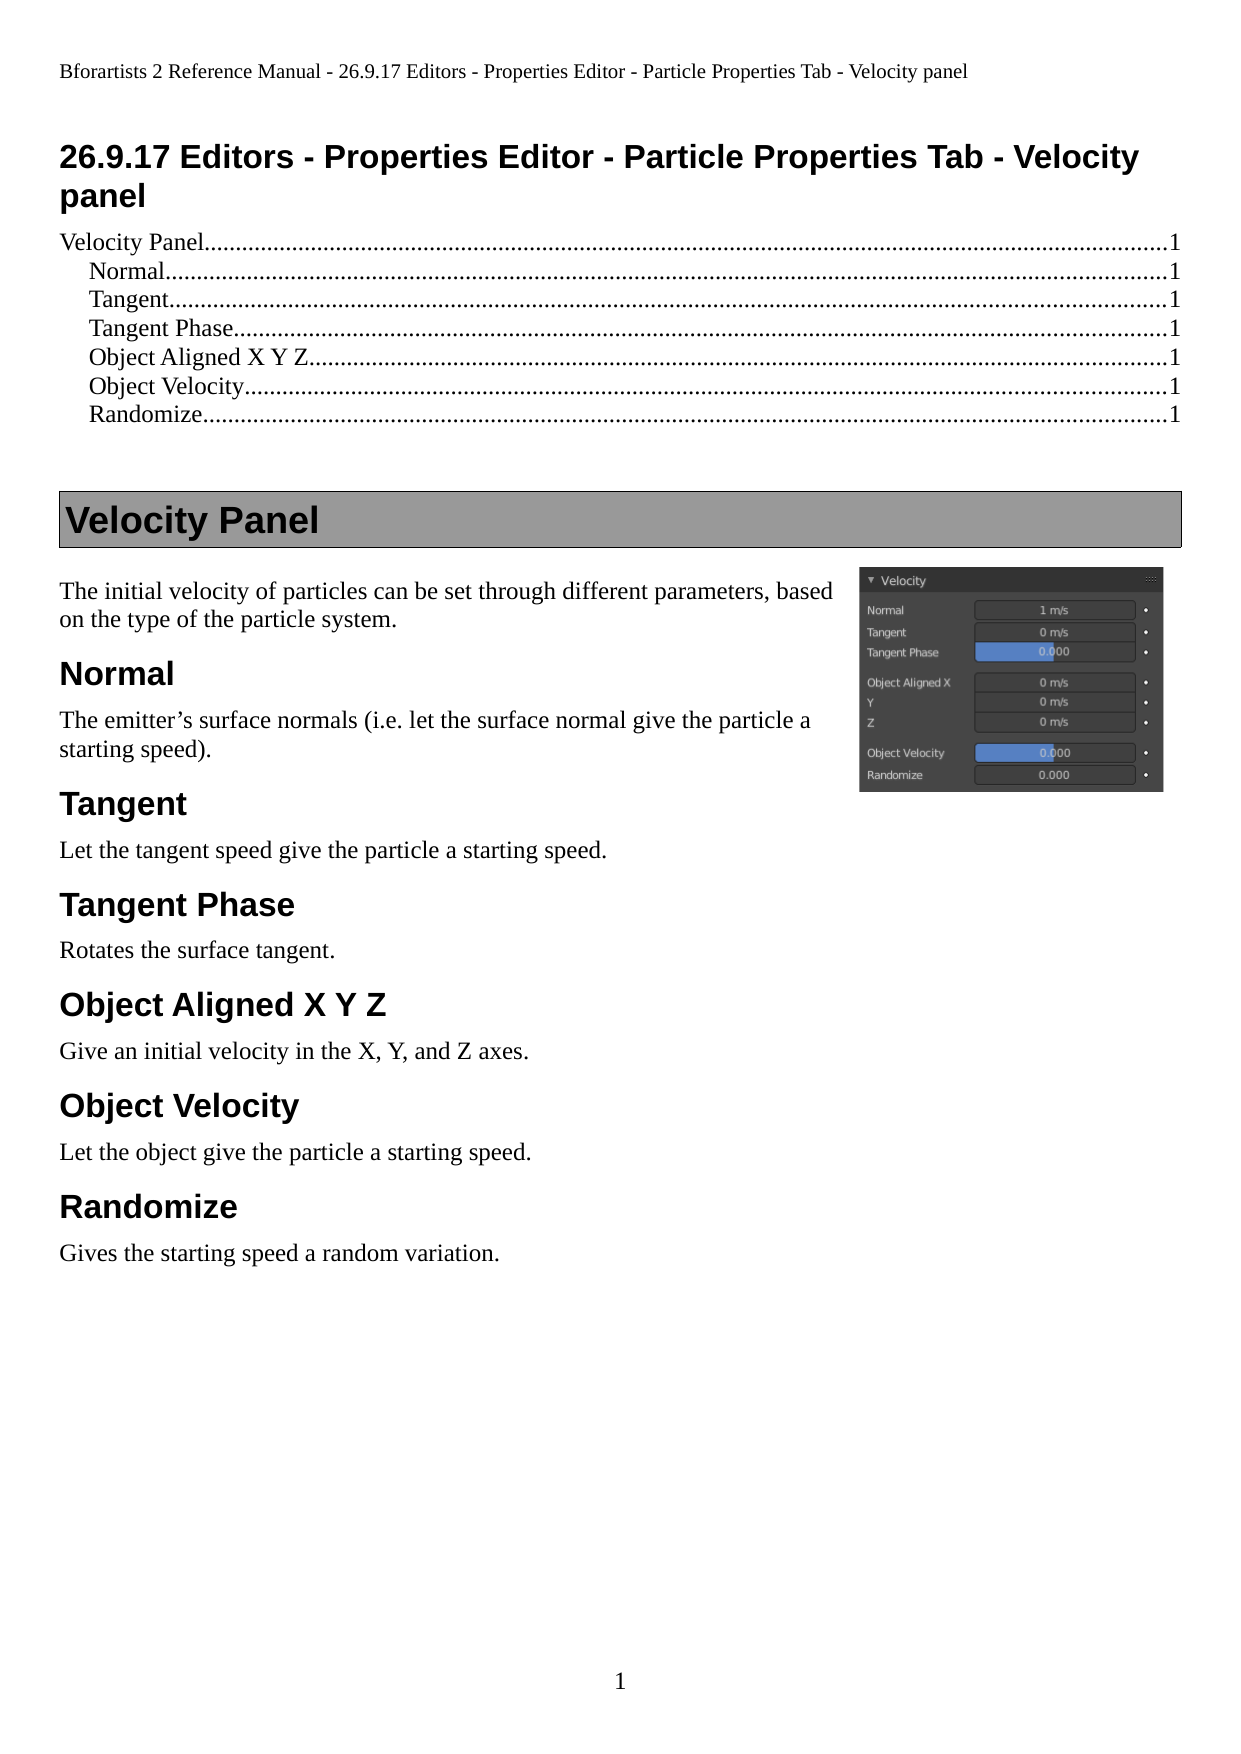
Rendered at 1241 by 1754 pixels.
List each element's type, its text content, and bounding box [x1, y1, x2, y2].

subtitle Tangent [59, 784, 1181, 822]
text Let the tangent speed give the particle a starting speed. [59, 835, 1181, 863]
subtitle Randomize [59, 1187, 1181, 1225]
subtitle 26.9.17 Editors - Properties Editor - Particle Properties Tab - Velocity panel [59, 138, 1181, 214]
subtitle Object Velocity [59, 1086, 1181, 1124]
subtitle Object Aligned X Y Z [59, 985, 1181, 1024]
text Gives the starting speed a random variation. [59, 1238, 1181, 1266]
table_header Velocity Panel [60, 492, 1181, 547]
text Object Velocity 1 [88, 371, 1181, 399]
subtitle [1164, 654, 1181, 693]
text Tangent Phase 1 [88, 313, 1181, 342]
text Tangent 1 [88, 284, 1181, 313]
picture [859, 567, 1164, 792]
text Let the object give the particle a starting speed. [59, 1137, 1181, 1166]
text Give an initial velocity in the X, Y, and Z axes. [59, 1036, 1181, 1065]
text The emitter’s surface normals (i.e. let the surface normal give the particle a starting speed). [59, 705, 859, 763]
text Randomize 1 [88, 399, 1181, 428]
text Normal 1 [88, 256, 1181, 284]
subtitle Normal [59, 654, 859, 693]
text Rotates the surface tangent. [59, 936, 1181, 964]
text Velocity Panel 1 [59, 227, 1181, 256]
subtitle Tangent Phase [59, 884, 1181, 923]
text The initial velocity of particles can be set through different parameters, based on the type of the particle system. [59, 576, 859, 633]
text Object Aligned X Y Z 1 [88, 342, 1181, 371]
